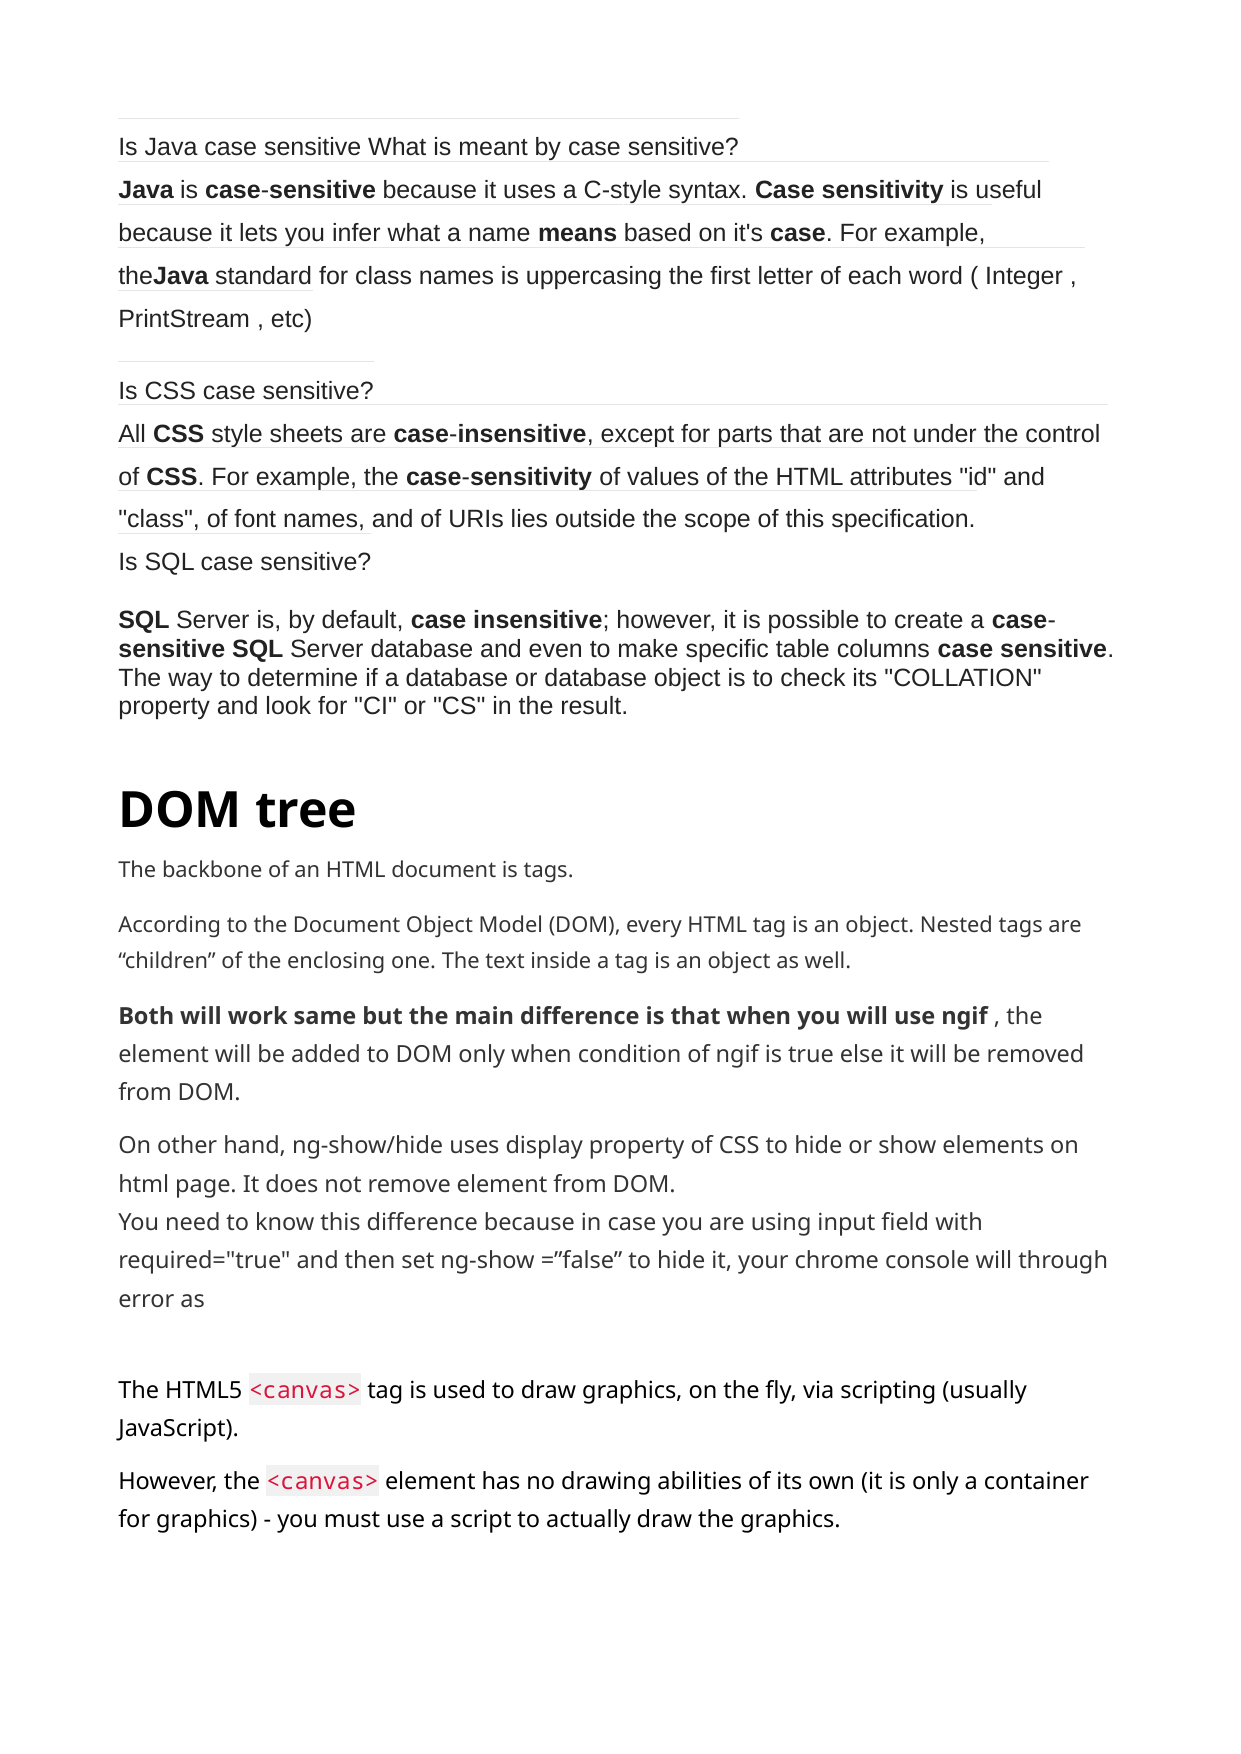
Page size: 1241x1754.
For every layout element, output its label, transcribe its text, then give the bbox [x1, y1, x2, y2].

text On other hand, ng-show/hide uses display property of CSS to hide or show elements on html page. It does not remove element from DOM. [118, 1129, 1122, 1199]
text Is SQL case sensitive? [118, 533, 1122, 576]
text Both will work same but the main difference is that when you will use ngif , the element will be added to DOM only when condition of ngif is true else it will be removed from DOM. [118, 999, 1122, 1108]
text Is Java case sensitive What is meant by case sensitive? [118, 118, 1122, 161]
text According to the Document Object Model (DOM), every HTML tag is an object. Nested tags are “children” of the enclosing one. The text inside a tag is an object as well. [118, 909, 1122, 974]
subtitle DOM tree [118, 774, 1122, 842]
text The HTML5 <canvas> tag is used to draw graphics, on the fly, via scripting (usually JavaScript). [118, 1373, 1122, 1443]
text Java is case-sensitive because it uses a C-style syntax. Case sensitivity is useful because it lets you infer what a name means based on it's case. For example, theJava standard for class names is uppercasing the first letter of each word ( Integer , PrintStream , etc) [118, 161, 1122, 333]
text However, the <canvas> element has no drawing abilities of its own (it is only a container for graphics) - you must use a script to actually draw the graphics. [118, 1464, 1122, 1535]
text SQL Server is, by default, case insensitive; however, it is possible to create a case-sensitive SQL Server database and even to make specific table columns case sensitive. The way to determine if a database or database object is to check its "COLLATION" property and look for "CI" or "CS" in the result. [118, 605, 1122, 720]
text You need to know this difference because in case you are using input field with required="true" and then set ng-show =”false” to hide it, your chrome console will through error as [118, 1205, 1122, 1314]
text The backbone of an HTML document is tags. [118, 854, 1122, 884]
text All CSS style sheets are case-insensitive, except for parts that are not under the control of CSS. For example, the case-sensitivity of values of the HTML attributes "id" and "class", of font names, and of URIs lies outside the scope of this specification. [118, 404, 1122, 533]
text Is CSS case sensitive? [118, 361, 1122, 404]
text [118, 1556, 1122, 1584]
